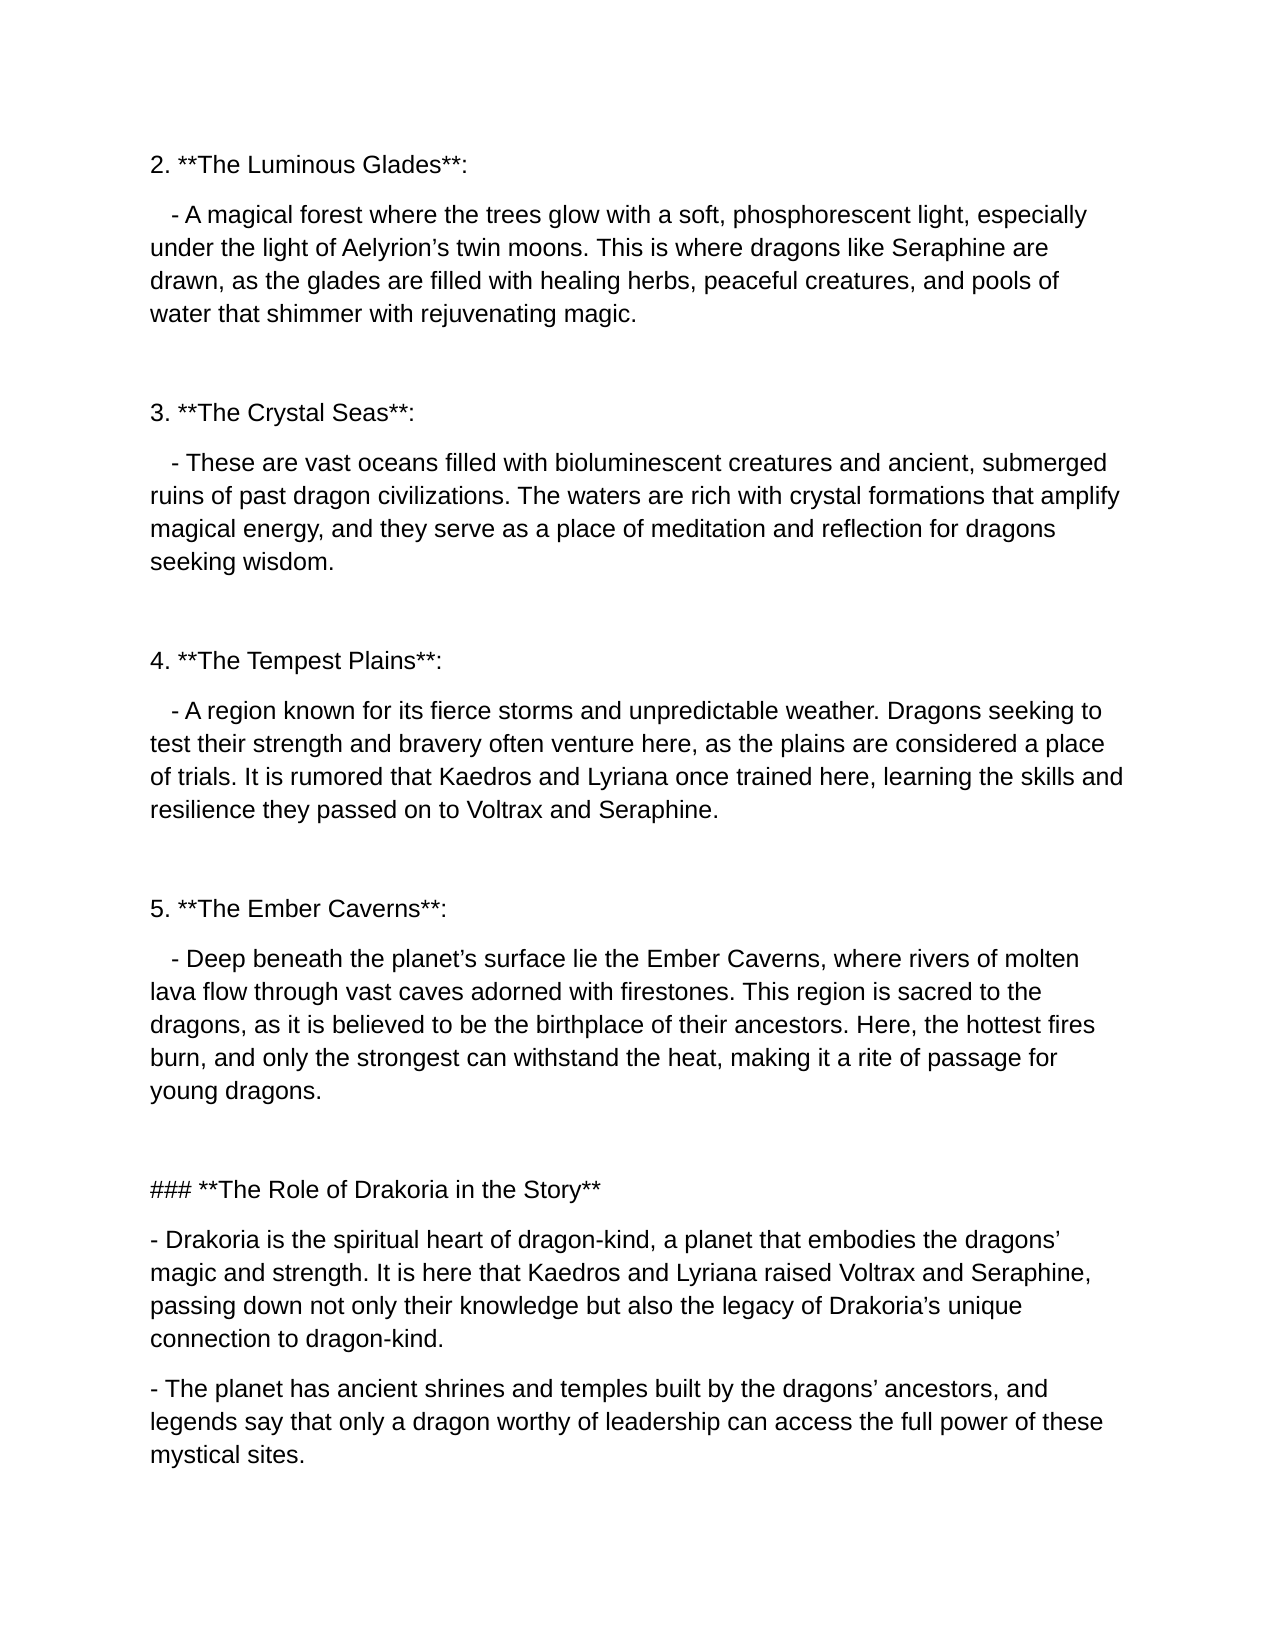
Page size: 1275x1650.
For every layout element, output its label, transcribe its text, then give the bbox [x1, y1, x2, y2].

text 4. **The Tempest Plains**: [150, 646, 1125, 675]
text 3. **The Crystal Seas**: [150, 398, 1125, 427]
text - Deep beneath the planet’s surface lie the Ember Caverns, where rivers of molten lava flow through vast caves adorned with firestones. This region is sacred to the dragons, as it is believed to be the birthplace of their ancestors. Here, the hottest fires burn, and only the strongest can withstand the heat, making it a rite of passage for young dragons. [150, 944, 1125, 1105]
text - A region known for its fierce storms and unpredictable weather. Dragons seeking to test their strength and bravery often venture here, as the plains are considered a place of trials. It is rumored that Kaedros and Lyriana once trained here, learning the skills and resilience they passed on to Voltrax and Seraphine. [150, 696, 1125, 824]
text - Drakoria is the spiritual heart of dragon-kind, a planet that embodies the dragons’ magic and strength. It is here that Kaedros and Lyriana raised Voltrax and Seraphine, passing down not only their knowledge but also the legacy of Drakoria’s unique connection to dragon-kind. [150, 1225, 1125, 1353]
text - The planet has ancient shrines and temples built by the dragons’ ancestors, and legends say that only a dragon worthy of leadership can access the full power of these mystical sites. [150, 1374, 1125, 1469]
text - These are vast oceans filled with bioluminescent creatures and ancient, submerged ruins of past dragon civilizations. The waters are rich with crystal formations that amplify magical energy, and they serve as a place of meditation and reflection for dragons seeking wisdom. [150, 448, 1125, 576]
text 5. **The Ember Caverns**: [150, 894, 1125, 923]
text ### **The Role of Drakoria in the Story** [150, 1176, 1125, 1204]
text - A magical forest where the trees glow with a soft, phosphorescent light, especially under the light of Aelyrion’s twin moons. This is where dragons like Seraphine are drawn, as the glades are filled with healing herbs, peaceful creatures, and pools of water that shimmer with rejuvenating magic. [150, 200, 1125, 327]
text 2. **The Luminous Glades**: [150, 150, 1125, 179]
